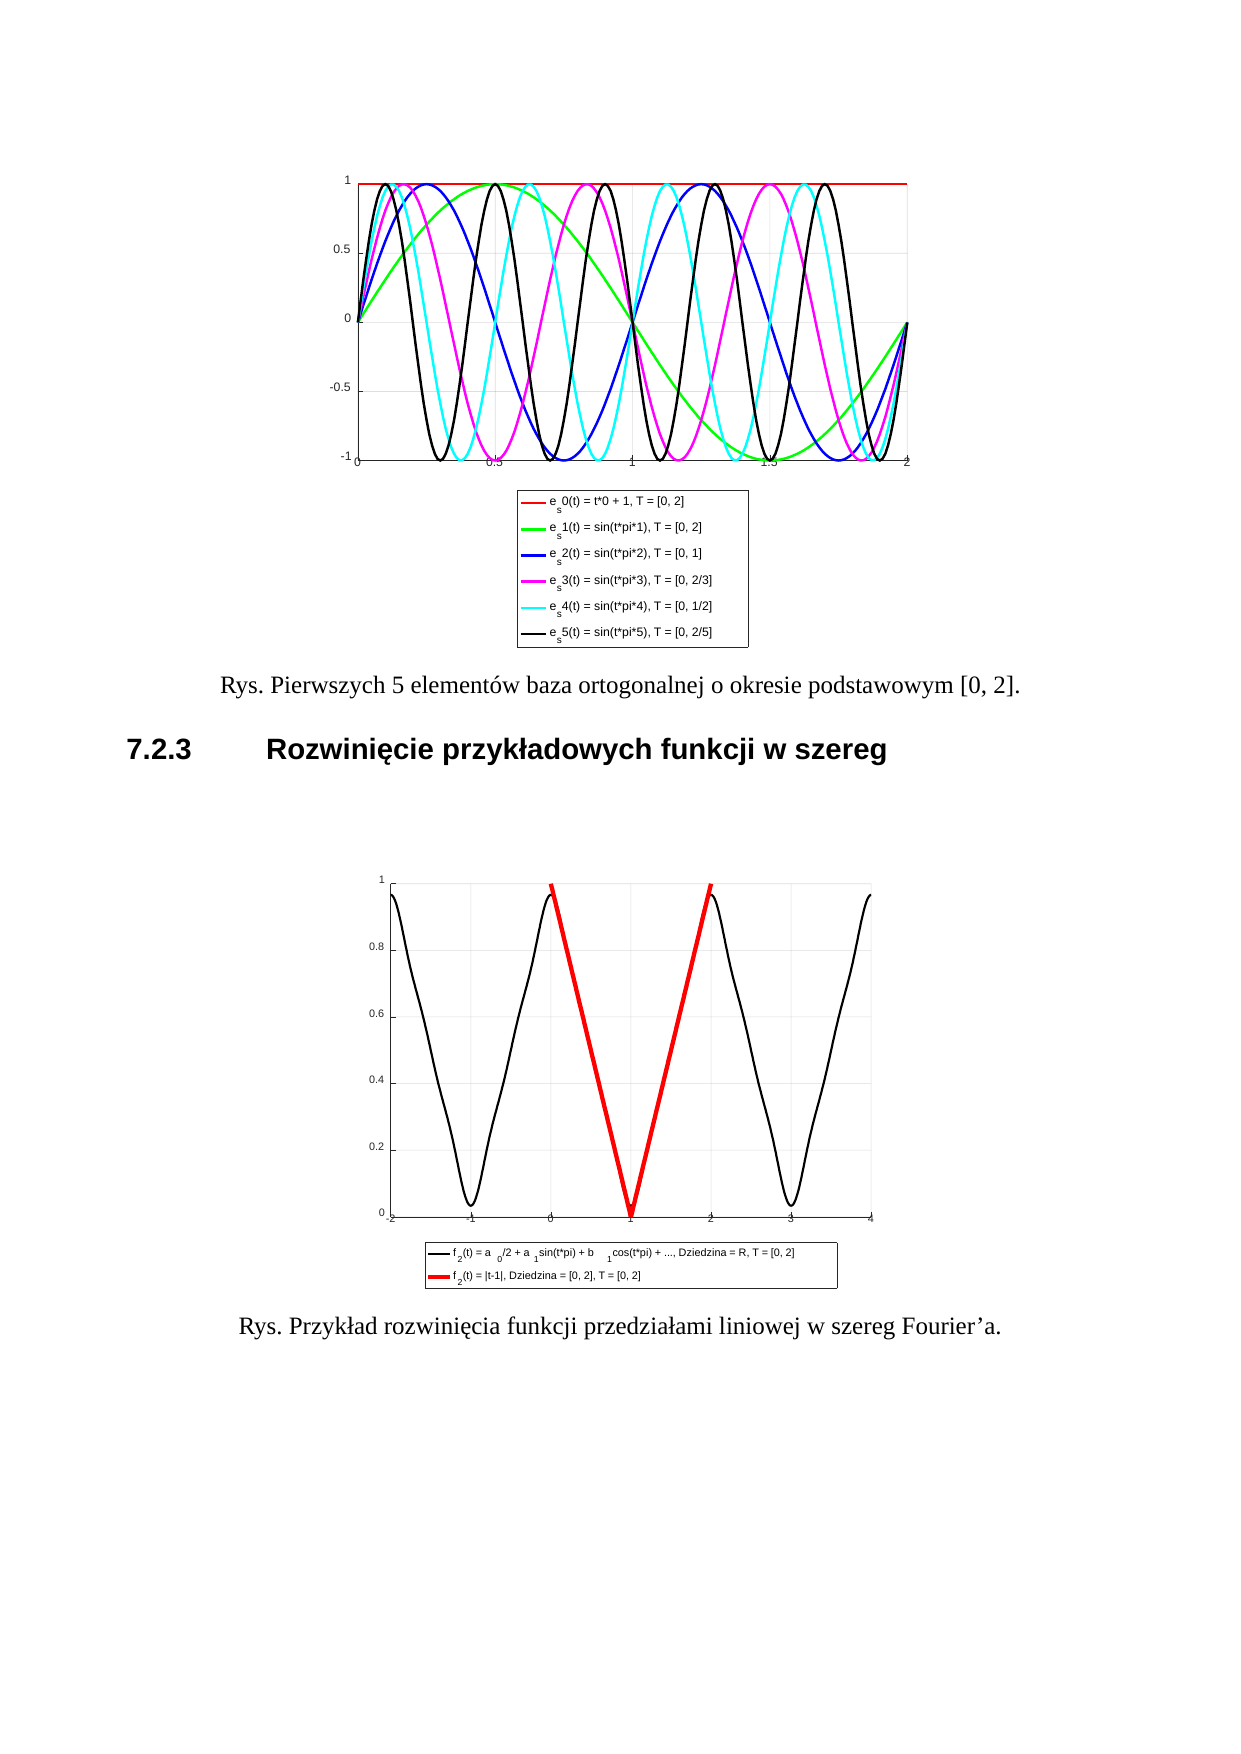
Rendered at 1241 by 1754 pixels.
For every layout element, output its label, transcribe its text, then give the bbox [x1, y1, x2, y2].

subtitle Rozwinięcie przykładowych funkcji w szereg [118, 732, 1122, 766]
text Rys. Pierwszych 5 elementów baza ortogonalnej o okresie podstawowym [0, 2]. [118, 670, 1122, 699]
text Rys. Przykład rozwinięcia funkcji przedziałami liniowej w szereg Fourier’a. [118, 1311, 1122, 1339]
